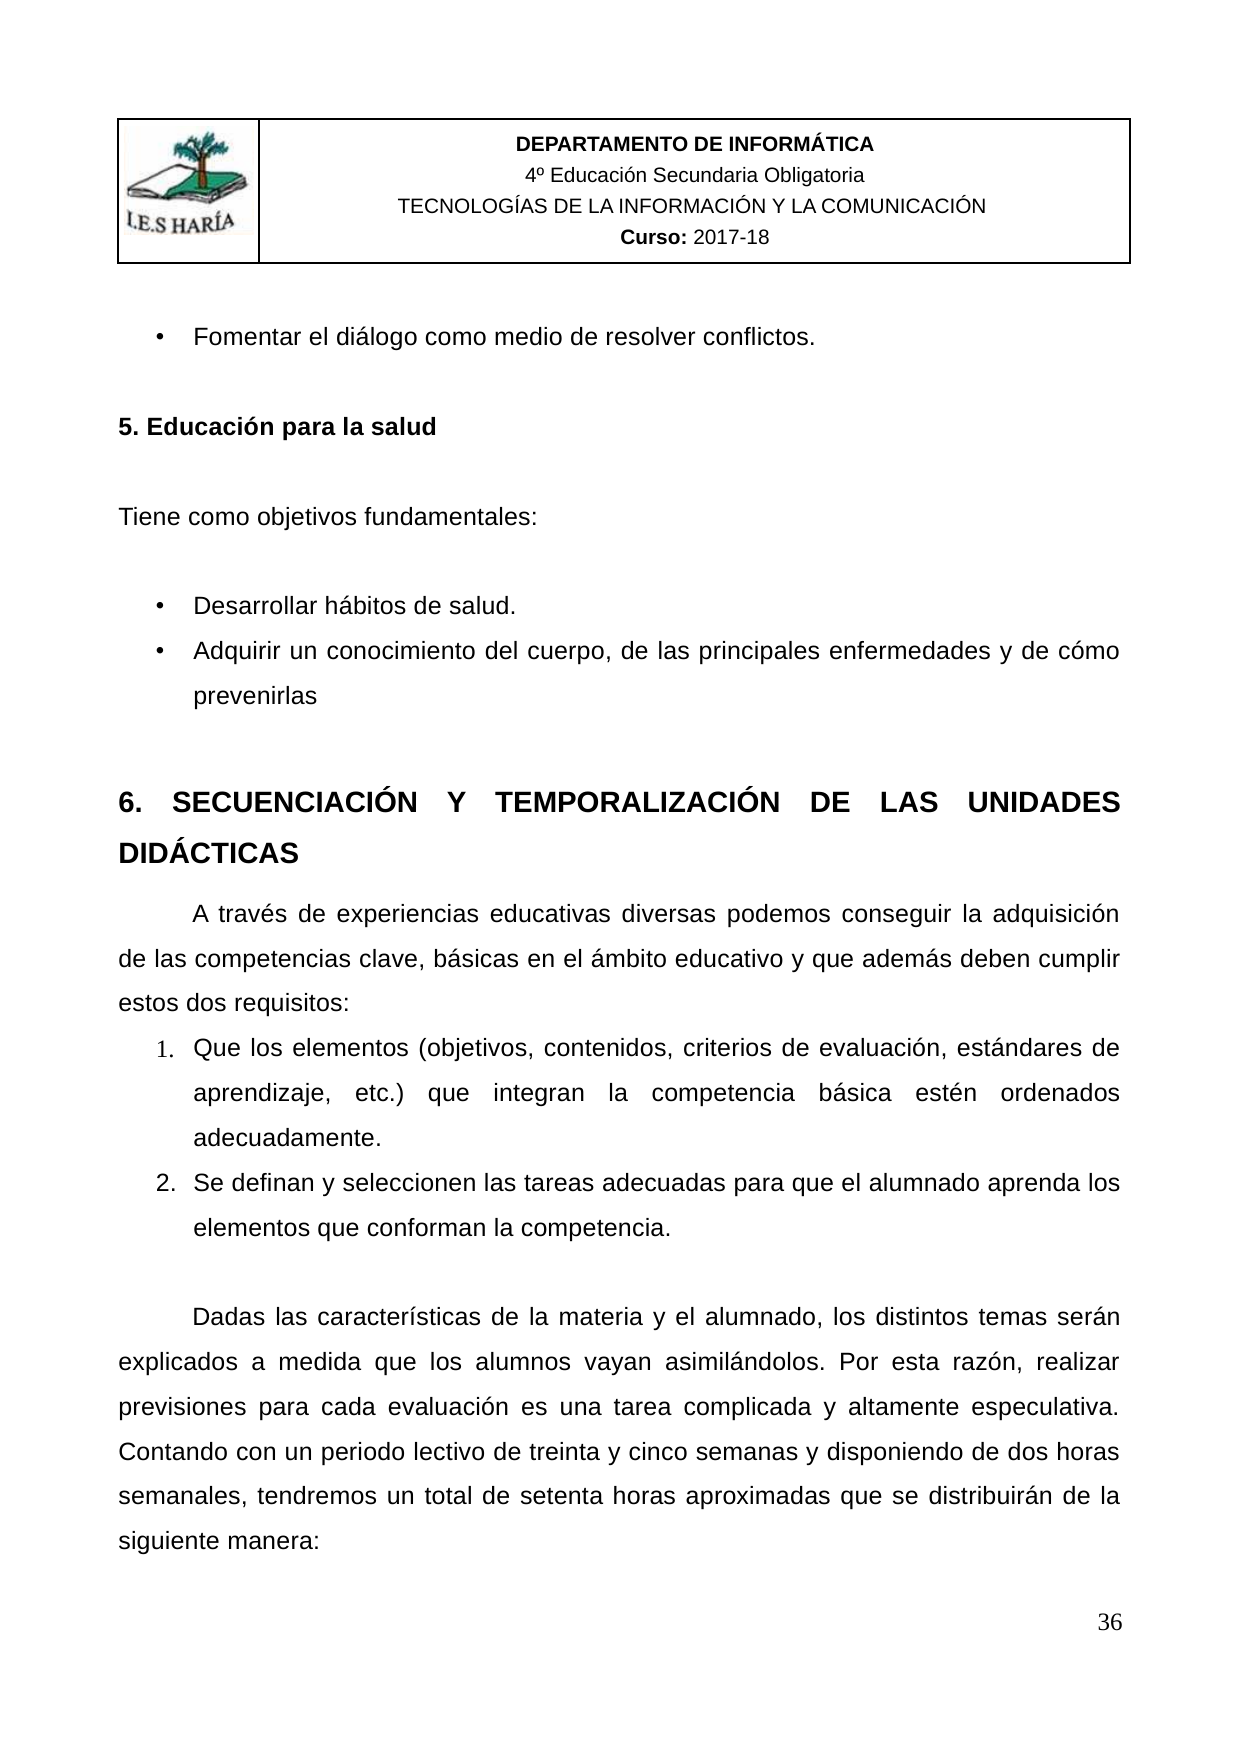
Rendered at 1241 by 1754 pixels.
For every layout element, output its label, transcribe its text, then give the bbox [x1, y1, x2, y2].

text A través de experiencias educativas diversas podemos conseguir la adquisición de las competencias clave, básicas en el ámbito educativo y que además deben cumplir estos dos requisitos: [118, 899, 1122, 1018]
text 5. Educación para la salud [118, 412, 1122, 442]
picture [123, 126, 254, 235]
subtitle 6. SECUENCIACIÓN Y TEMPORALIZACIÓN DE LAS UNIDADES DIDÁCTICAS [118, 785, 1122, 869]
list Se definan y seleccionen las tareas adecuadas para que el alumnado aprenda los elementos que conforman la competencia. [156, 1168, 1122, 1242]
text Dadas las características de la materia y el alumnado, los distintos temas serán explicados a medida que los alumnos vayan asimilándolos. Por esta razón, realizar previsiones para cada evaluación es una tarea complicada y altamente especulativa. Contando con un periodo lectivo de treinta y cinco semanas y disponiendo de dos horas semanales, tendremos un total de setenta horas aproximadas que se distribuirán de la siguiente manera: [118, 1302, 1122, 1556]
list Adquirir un conocimiento del cuerpo, de las principales enfermedades y de cómo prevenirlas [156, 636, 1122, 711]
list Que los elementos (objetivos, contenidos, criterios de evaluación, estándares de aprendizaje, etc.) que integran la competencia básica estén ordenados adecuadamente. [156, 1033, 1122, 1153]
list Fomentar el diálogo como medio de resolver conflictos. [156, 322, 1122, 352]
text Tiene como objetivos fundamentales: [118, 501, 1122, 531]
list Desarrollar hábitos de salud. [156, 591, 1122, 621]
